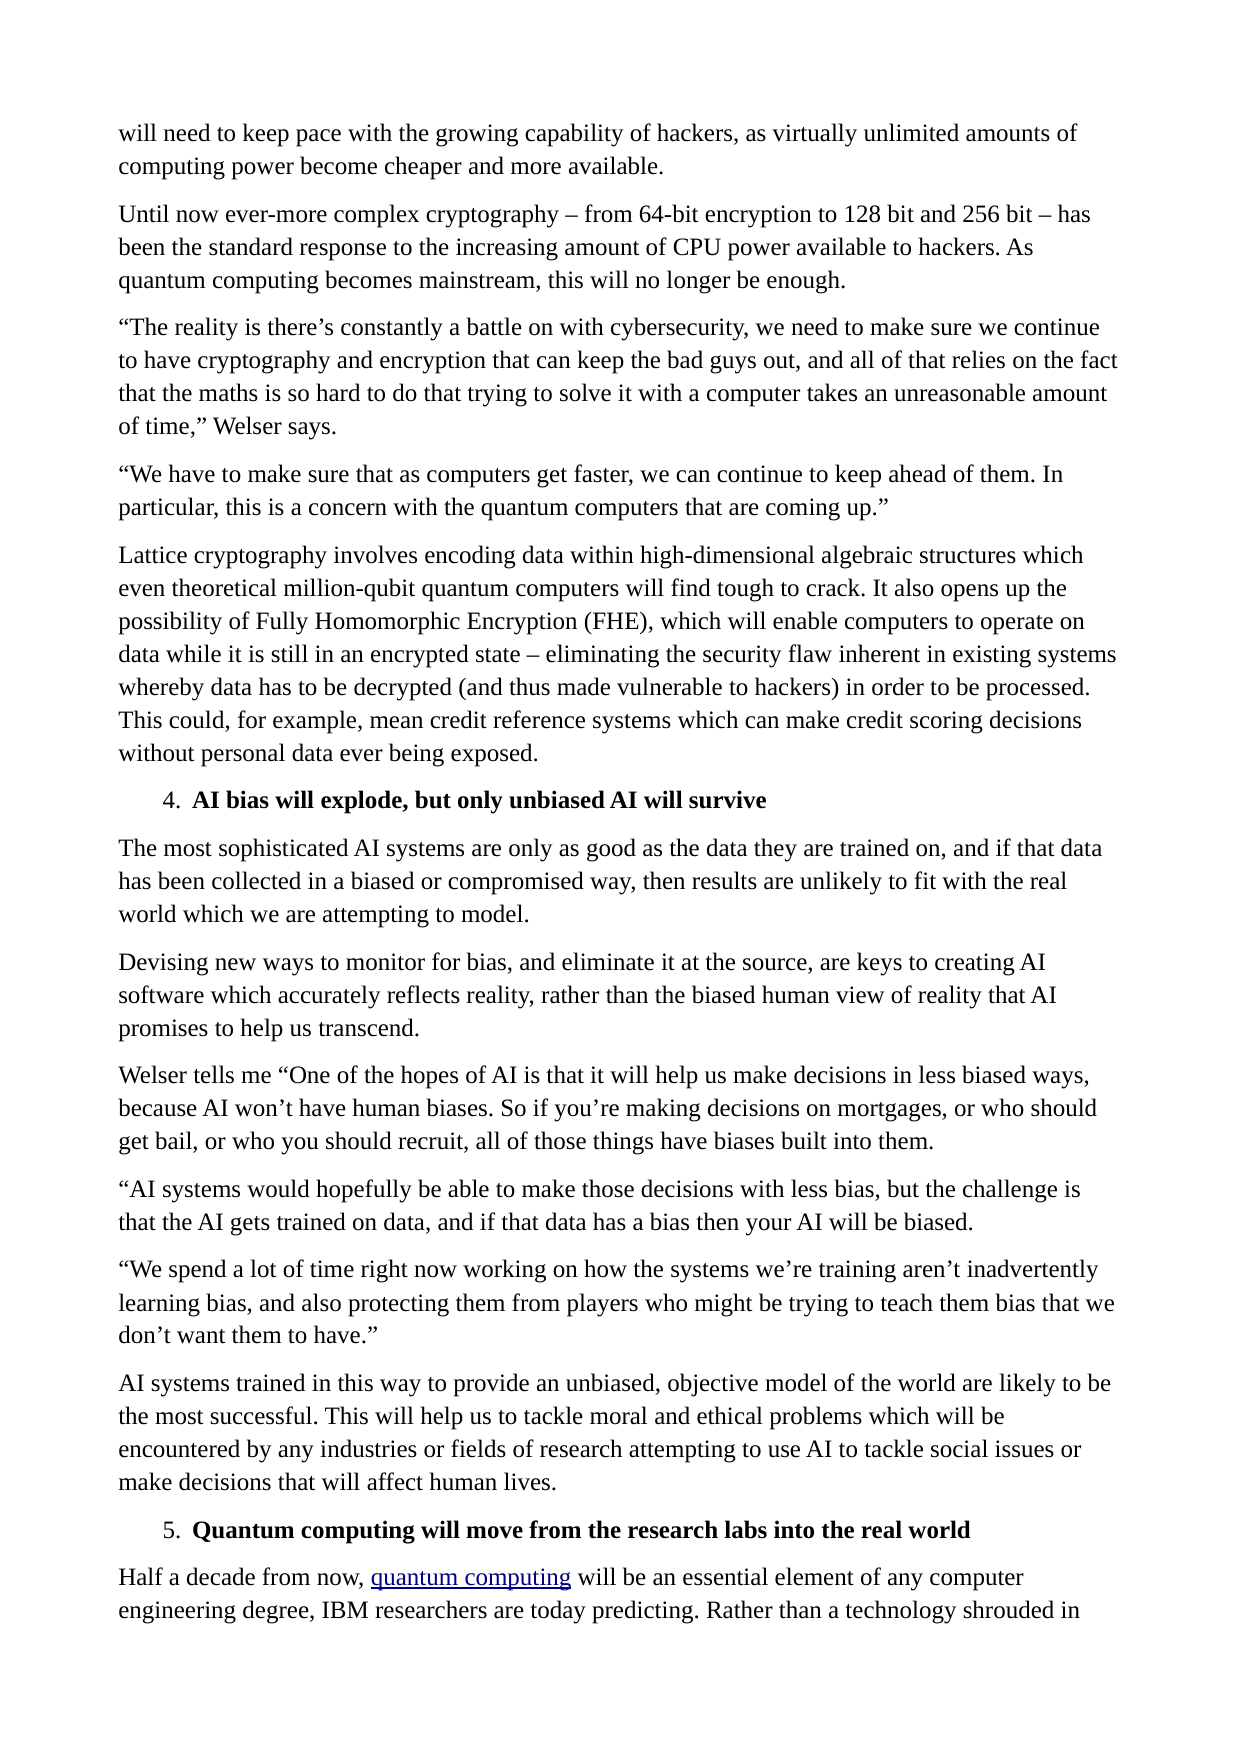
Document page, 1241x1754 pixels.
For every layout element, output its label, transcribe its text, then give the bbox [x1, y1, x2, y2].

text “AI systems would hopefully be able to make those decisions with less bias, but the challenge is that the AI gets trained on data, and if that data has a bias then your AI will be biased. [118, 1174, 1122, 1236]
text Devising new ways to monitor for bias, and eliminate it at the source, are keys to creating AI software which accurately reflects reality, rather than the biased human view of reality that AI promises to help us transcend. [118, 947, 1122, 1041]
text “We have to make sure that as computers get faster, we can continue to keep ahead of them. In particular, this is a concern with the quantum computers that are coming up.” [118, 459, 1122, 521]
list AI bias will explode, but only unbiased AI will survive [162, 785, 1122, 814]
text Until now ever-more complex cryptography – from 64-bit encryption to 128 bit and 256 bit – has been the standard response to the increasing amount of CPU power available to hackers. As quantum computing becomes mainstream, this will no longer be enough. [118, 199, 1122, 293]
text “The reality is there’s constantly a battle on with cybersecurity, we need to make sure we continue to have cryptography and encryption that can keep the bad guys out, and all of that relies on the fact that the maths is so hard to do that trying to solve it with a computer takes an unreasonable amount of time,” Welser says. [118, 312, 1122, 440]
text Lattice cryptography involves encoding data within high-dimensional algebraic structures which even theoretical million-qubit quantum computers will find tough to crack. It also opens up the possibility of Fully Homomorphic Encryption (FHE), which will enable computers to operate on data while it is still in an encrypted state – eliminating the security flaw inherent in existing systems whereby data has to be decrypted (and thus made vulnerable to hackers) in order to be processed. This could, for example, mean credit reference systems which can make credit scoring decisions without personal data ever being exposed. [118, 540, 1122, 767]
list Quantum computing will move from the research labs into the real world [162, 1515, 1122, 1544]
text “We spend a lot of time right now working on how the systems we’re training aren’t inadvertently learning bias, and also protecting them from players who might be trying to teach them bias that we don’t want them to have.” [118, 1254, 1122, 1349]
text Half a decade from now, quantum computing will be an essential element of any computer engineering degree, IBM researchers are today predicting. Rather than a technology shrouded in [118, 1562, 1122, 1624]
text AI systems trained in this way to provide an unbiased, objective model of the world are likely to be the most successful. This will help us to tackle moral and ethical problems which will be encountered by any industries or fields of research attempting to use AI to tackle social issues or make decisions that will affect human lives. [118, 1368, 1122, 1496]
text will need to keep pace with the growing capability of hackers, as virtually unlimited amounts of computing power become cheaper and more available. [118, 118, 1122, 180]
text The most sophisticated AI systems are only as good as the data they are trained on, and if that data has been collected in a biased or compromised way, then results are unlikely to fit with the real world which we are attempting to model. [118, 833, 1122, 928]
text Welser tells me “One of the hopes of AI is that it will help us make decisions in less biased ways, because AI won’t have human biases. So if you’re making decisions on mortgages, or who should get bail, or who you should recruit, all of those things have biases built into them. [118, 1060, 1122, 1155]
